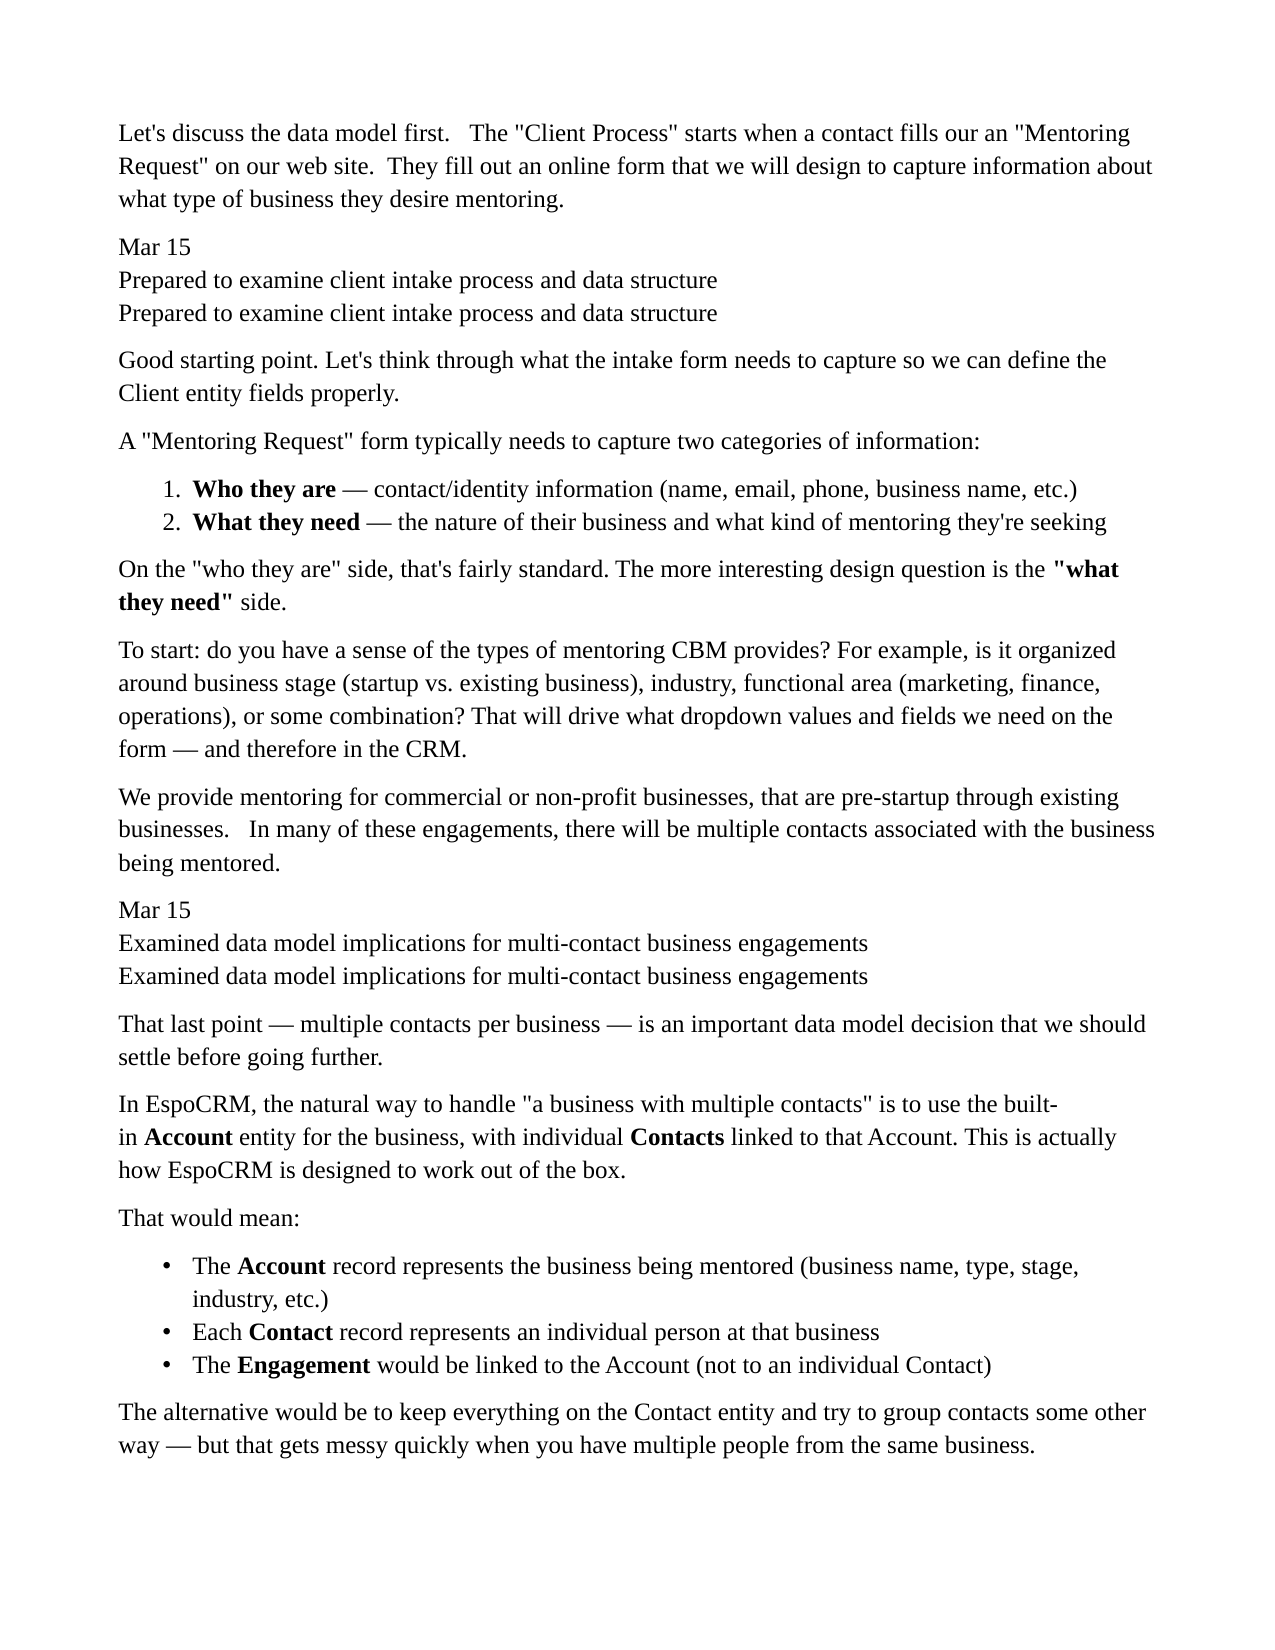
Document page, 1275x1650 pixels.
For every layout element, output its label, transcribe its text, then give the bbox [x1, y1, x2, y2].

text Good starting point. Let's think through what the intake form needs to capture so we can define the Client entity fields properly. [118, 345, 1157, 407]
text Mar 15 [118, 895, 1157, 924]
list What they need — the nature of their business and what kind of mentoring they're seeking [162, 507, 1157, 535]
text On the "who they are" side, that's fairly standard. The more interesting design question is the "what they need" side. [118, 554, 1157, 616]
text To start: do you have a sense of the types of mentoring CBM provides? For example, is it organized around business stage (startup vs. existing business), industry, functional area (marketing, finance, operations), or some combination? That will drive what dropdown values and fields we need on the form — and therefore in the CRM. [118, 635, 1157, 763]
list Each Contact record represents an individual person at that business [162, 1317, 1157, 1346]
list The Account record represents the business being mentored (business name, type, stage, industry, etc.) [162, 1251, 1157, 1312]
text Mar 15 [118, 232, 1157, 261]
text We provide mentoring for commercial or non-profit businesses, that are pre-startup through existing businesses. In many of these engagements, there will be multiple contacts associated with the business being mentored. [118, 782, 1157, 876]
text Prepared to examine client intake process and data structure [118, 265, 1157, 293]
list Who they are — contact/identity information (name, email, phone, business name, etc.) [162, 474, 1157, 502]
text Examined data model implications for multi-contact business engagements [118, 961, 1157, 990]
text The alternative would be to keep everything on the Contact entity and try to group contacts some other way — but that gets messy quickly when you have multiple people from the same business. [118, 1397, 1157, 1459]
text In EspoCRM, the natural way to handle "a business with multiple contacts" is to use the built-in Account entity for the business, with individual Contacts linked to that Account. This is actually how EspoCRM is designed to work out of the box. [118, 1089, 1157, 1184]
text That would mean: [118, 1203, 1157, 1232]
text Examined data model implications for multi-contact business engagements [118, 928, 1157, 957]
text A "Mentoring Request" form typically needs to capture two categories of information: [118, 426, 1157, 455]
text Prepared to examine client intake process and data structure [118, 298, 1157, 327]
list The Engagement would be linked to the Account (not to an individual Contact) [162, 1350, 1157, 1378]
text That last point — multiple contacts per business — is an important data model decision that we should settle before going further. [118, 1009, 1157, 1071]
text Let's discuss the data model first. The "Client Process" starts when a contact fills our an "Mentoring Request" on our web site. They fill out an online form that we will design to capture information about what type of business they desire mentoring. [118, 118, 1157, 213]
